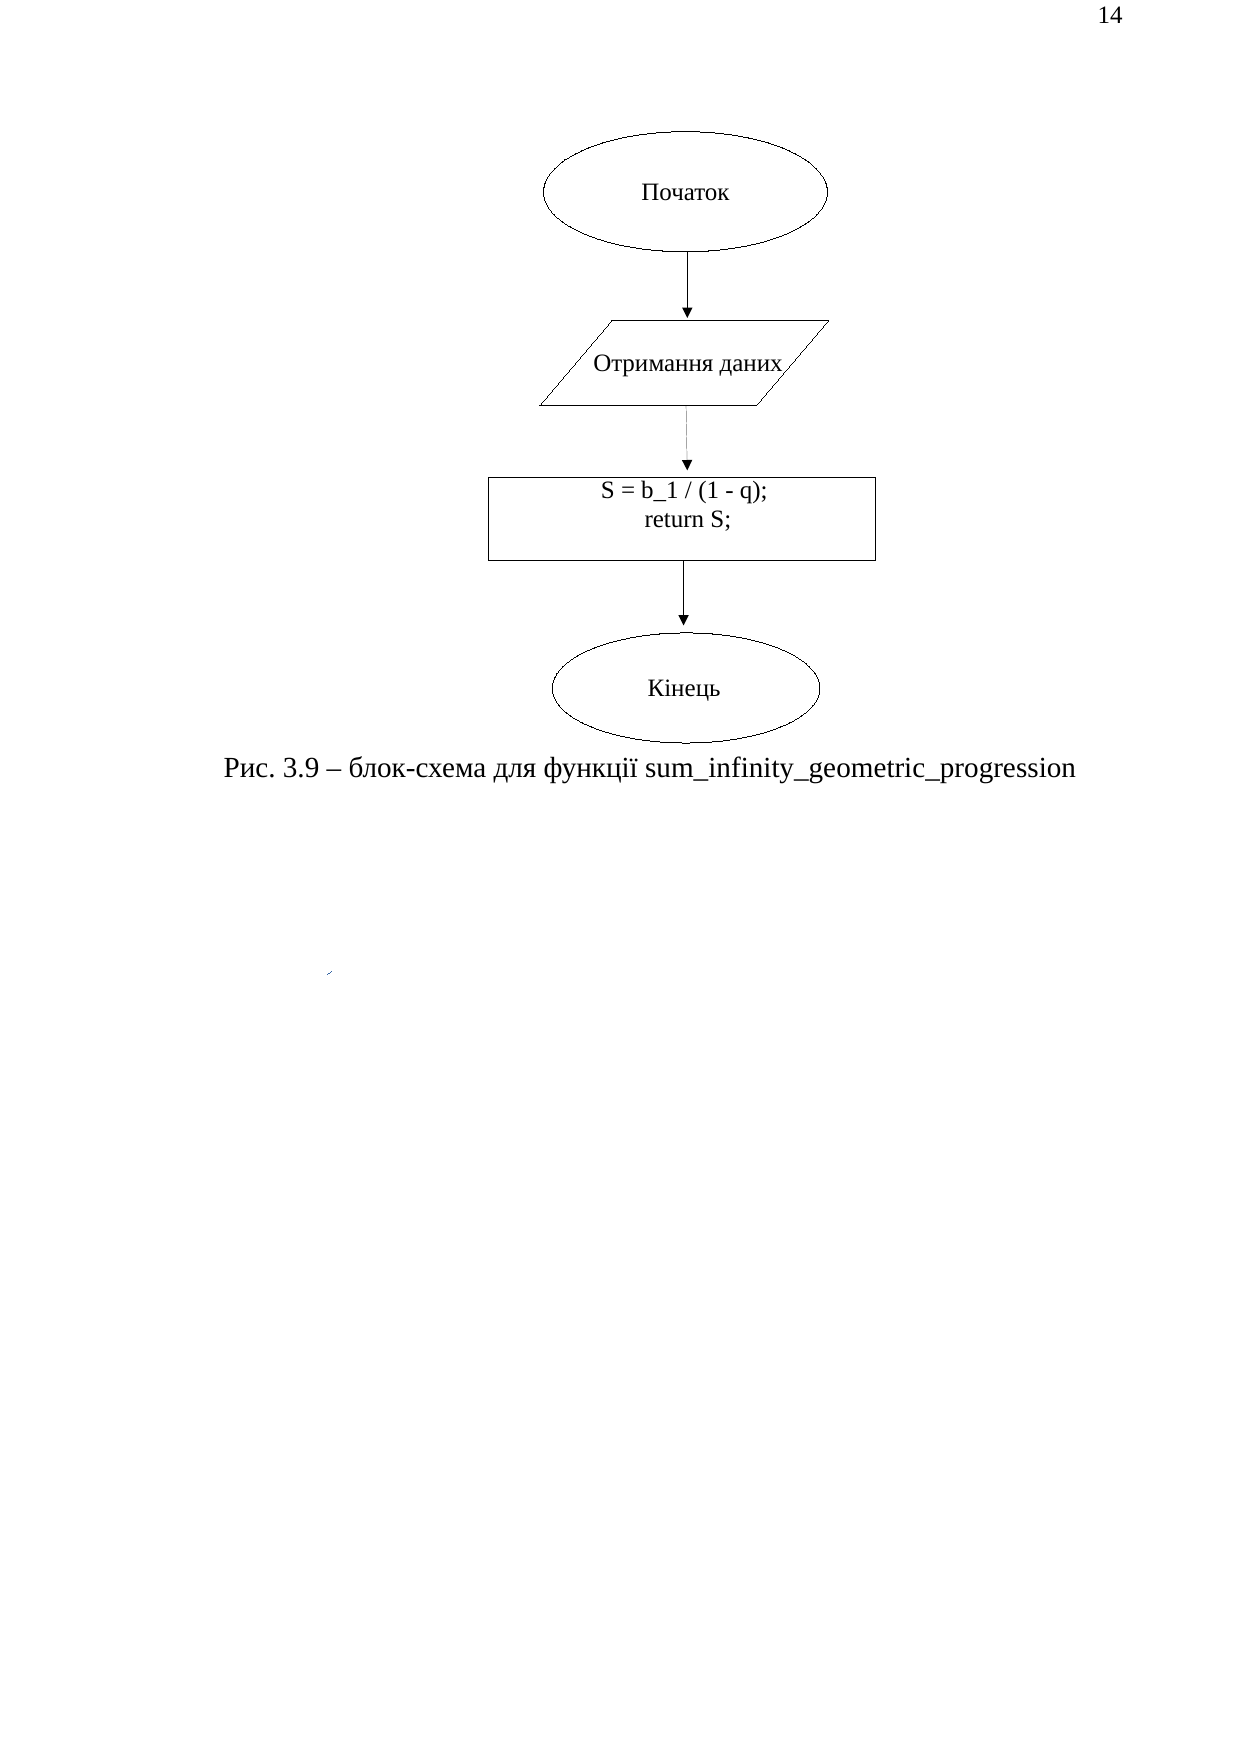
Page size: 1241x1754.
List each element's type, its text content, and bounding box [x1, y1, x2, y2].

text Рис. 3.9 – блок-схема для функції sum_infinity_geometric_progression [177, 751, 1122, 784]
